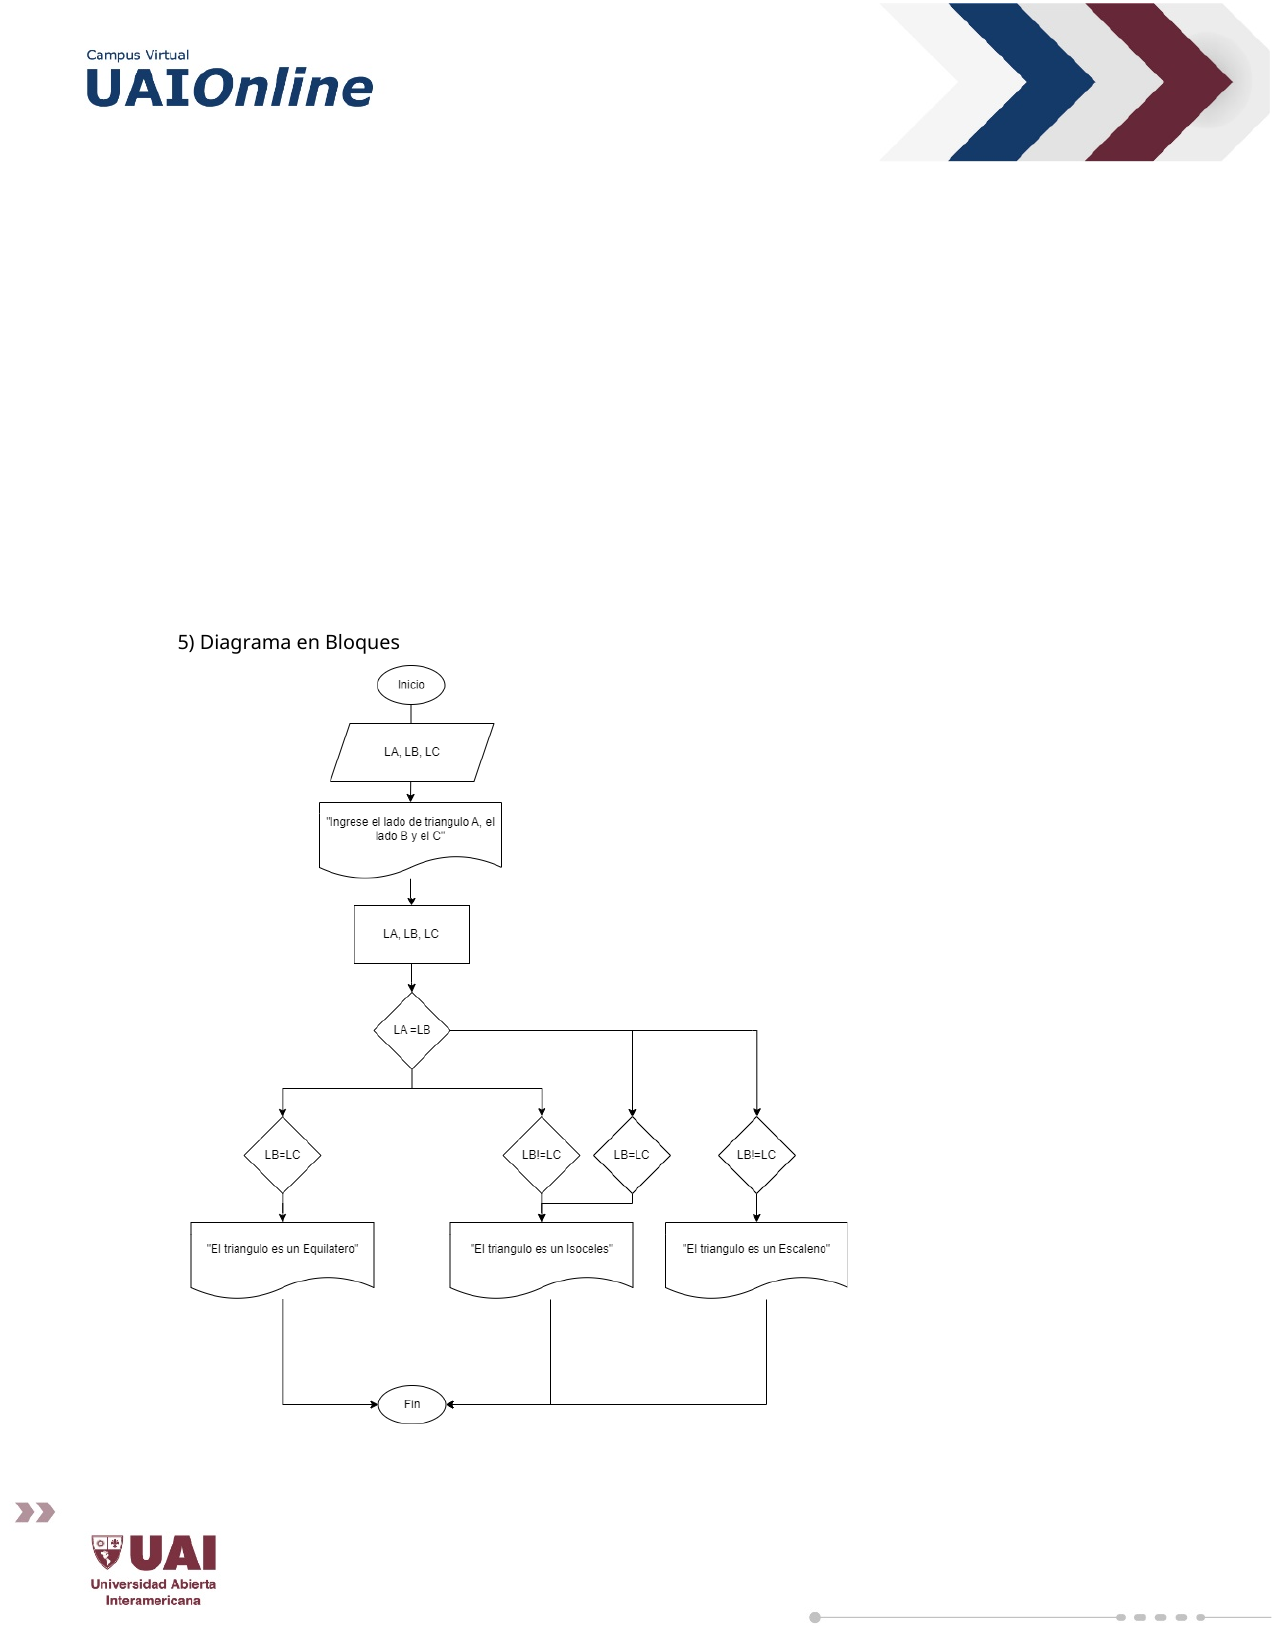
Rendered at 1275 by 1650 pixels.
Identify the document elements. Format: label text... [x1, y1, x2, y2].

text 5) Diagrama en Bloques [177, 628, 1098, 655]
picture [190, 665, 848, 1424]
picture [0, 1485, 1272, 1643]
picture [0, 3, 1270, 162]
